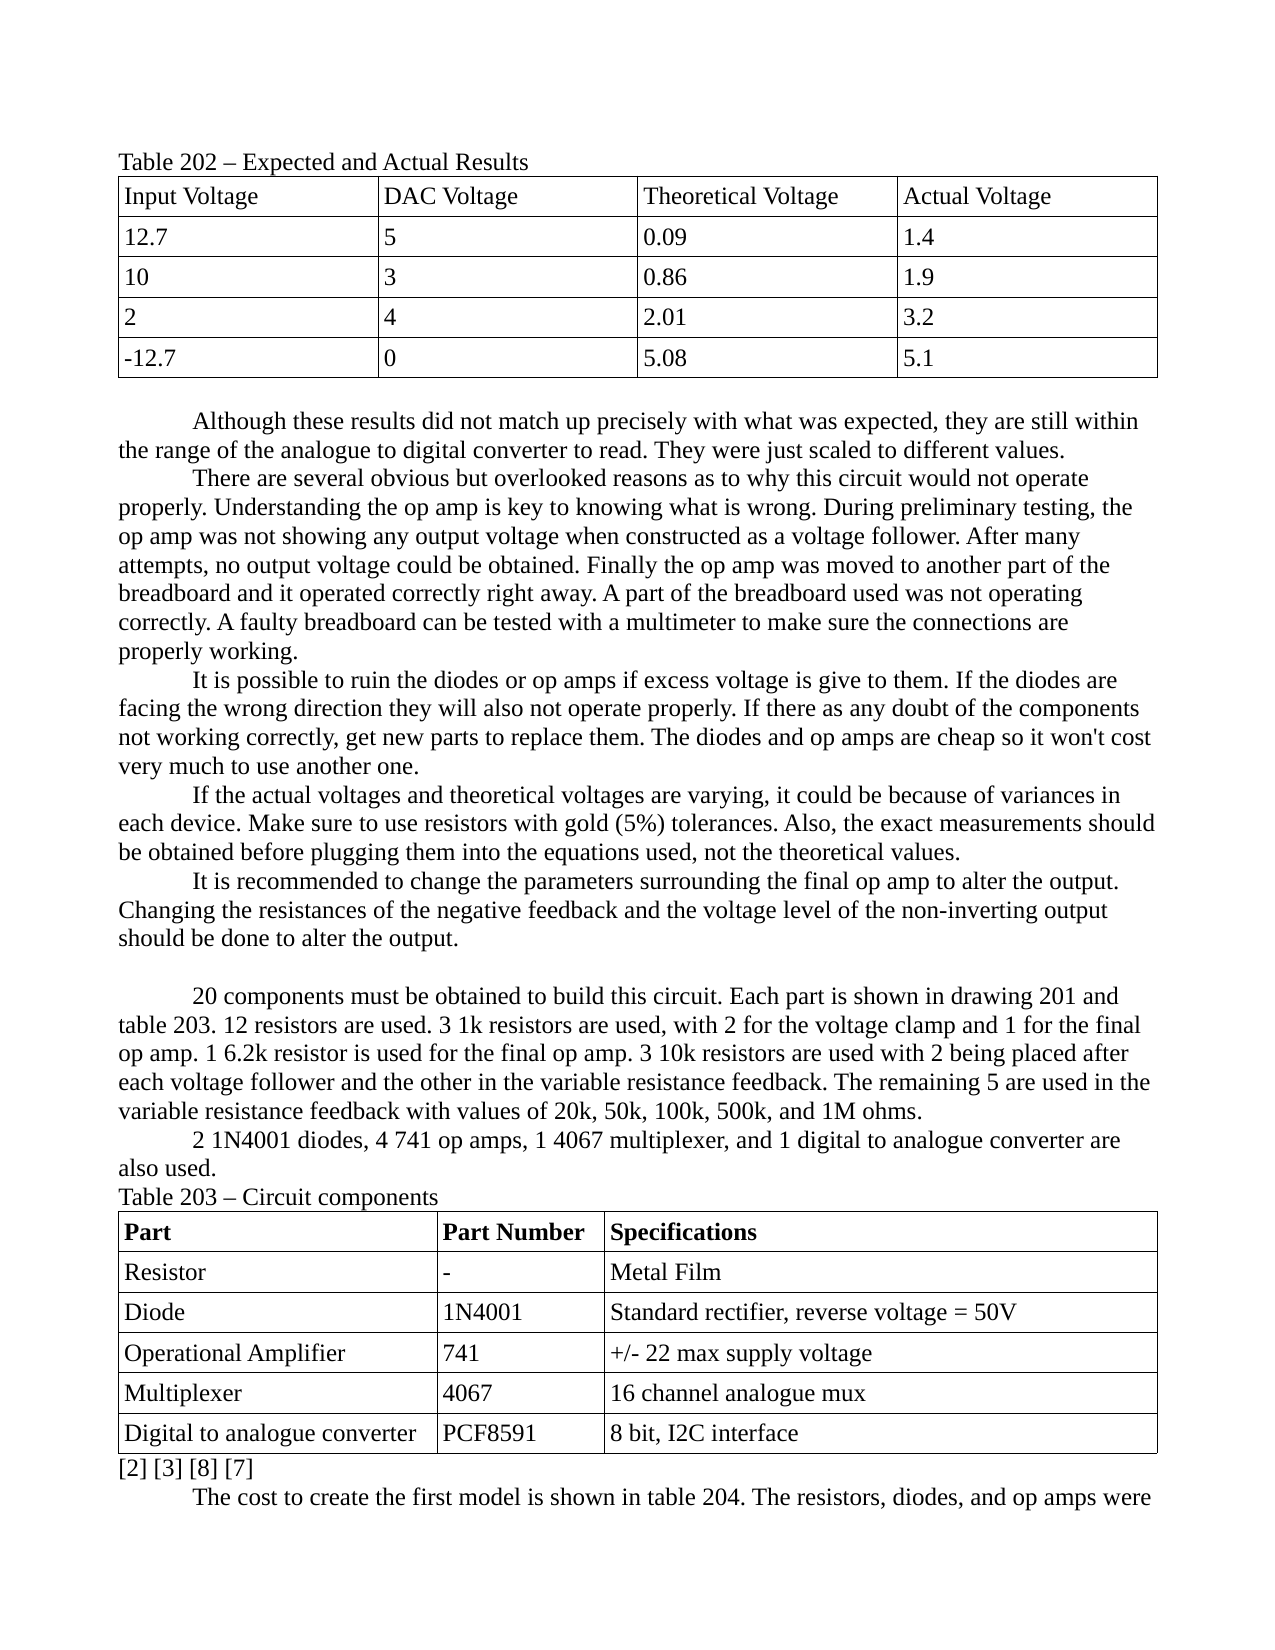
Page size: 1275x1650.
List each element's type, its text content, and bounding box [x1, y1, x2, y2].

table_cell 2 [119, 298, 378, 337]
table_header Part Number [438, 1212, 604, 1251]
text It is recommended to change the parameters surrounding the final op amp to alter the output. Changing the resistances of the negative feedback and the voltage level of the non-inverting output should be done to alter the output. [118, 866, 1157, 952]
table_cell Resistor [119, 1252, 437, 1292]
table_cell 10 [119, 257, 378, 297]
text The cost to create the first model is shown in table 204. The resistors, diodes, and op amps were [118, 1482, 1157, 1511]
table_header Theoretical Voltage [638, 177, 897, 216]
table_cell Metal Film [605, 1252, 1157, 1292]
table_cell 4067 [438, 1373, 604, 1413]
text 2 1N4001 diodes, 4 741 op amps, 1 4067 multiplexer, and 1 digital to analogue converter are also used. [118, 1125, 1157, 1182]
table_cell 3 [379, 257, 637, 297]
table_cell Digital to analogue converter [119, 1414, 437, 1453]
text [2] [3] [8] [7] [118, 1454, 1157, 1482]
table_cell 5.1 [898, 338, 1157, 377]
table_cell 0 [379, 338, 637, 377]
table_cell 1.4 [898, 217, 1157, 256]
text 20 components must be obtained to build this circuit. Each part is shown in drawing 201 and table 203. 12 resistors are used. 3 1k resistors are used, with 2 for the voltage clamp and 1 for the final op amp. 1 6.2k resistor is used for the final op amp. 3 10k resistors are used with 2 being placed after each voltage follower and the other in the variable resistance feedback. The remaining 5 are used in the variable resistance feedback with values of 20k, 50k, 100k, 500k, and 1M ohms. [118, 981, 1157, 1125]
table_cell 741 [438, 1333, 604, 1372]
table_cell 16 channel analogue mux [605, 1373, 1157, 1413]
table_cell 1.9 [898, 257, 1157, 297]
table_cell 1N4001 [438, 1293, 604, 1332]
table_header DAC Voltage [379, 177, 637, 216]
table_cell Multiplexer [119, 1373, 437, 1413]
table_cell 8 bit, I2C interface [605, 1414, 1157, 1453]
text Table 203 – Circuit components [118, 1182, 1157, 1211]
table_cell Operational Amplifier [119, 1333, 437, 1372]
table_cell 3.2 [898, 298, 1157, 337]
table_cell 5.08 [638, 338, 897, 377]
text Although these results did not match up precisely with what was expected, they are still within the range of the analogue to digital converter to read. They were just scaled to different values. [118, 406, 1157, 463]
table_cell Diode [119, 1293, 437, 1332]
table_header Input Voltage [119, 177, 378, 216]
table_cell 0.09 [638, 217, 897, 256]
table_header Specifications [605, 1212, 1157, 1251]
text It is possible to ruin the diodes or op amps if excess voltage is give to them. If the diodes are facing the wrong direction they will also not operate properly. If there as any doubt of the components not working correctly, get new parts to replace them. The diodes and op amps are cheap so it won't cost very much to use another one. [118, 665, 1157, 780]
text If the actual voltages and theoretical voltages are varying, it could be because of variances in each device. Make sure to use resistors with gold (5%) tolerances. Also, the exact measurements should be obtained before plugging them into the equations used, not the theoretical values. [118, 780, 1157, 866]
text There are several obvious but overlooked reasons as to why this circuit would not operate properly. Understanding the op amp is key to knowing what is wrong. During preliminary testing, the op amp was not showing any output voltage when constructed as a voltage follower. After many attempts, no output voltage could be obtained. Finally the op amp was moved to another part of the breadboard and it operated correctly right away. A part of the breadboard used was not operating correctly. A faulty breadboard can be tested with a multimeter to make sure the connections are properly working. [118, 463, 1157, 665]
table_cell 0.86 [638, 257, 897, 297]
text Table 202 – Expected and Actual Results [118, 147, 1157, 176]
table_cell Standard rectifier, reverse voltage = 50V [605, 1293, 1157, 1332]
table_cell +/- 22 max supply voltage [605, 1333, 1157, 1372]
table_cell 12.7 [119, 217, 378, 256]
table_cell 2.01 [638, 298, 897, 337]
table_cell PCF8591 [438, 1414, 604, 1453]
table_header Part [119, 1212, 437, 1251]
table_cell -12.7 [119, 338, 378, 377]
table_header Actual Voltage [898, 177, 1157, 216]
table_cell 5 [379, 217, 637, 256]
table_cell - [438, 1252, 604, 1292]
table_cell 4 [379, 298, 637, 337]
